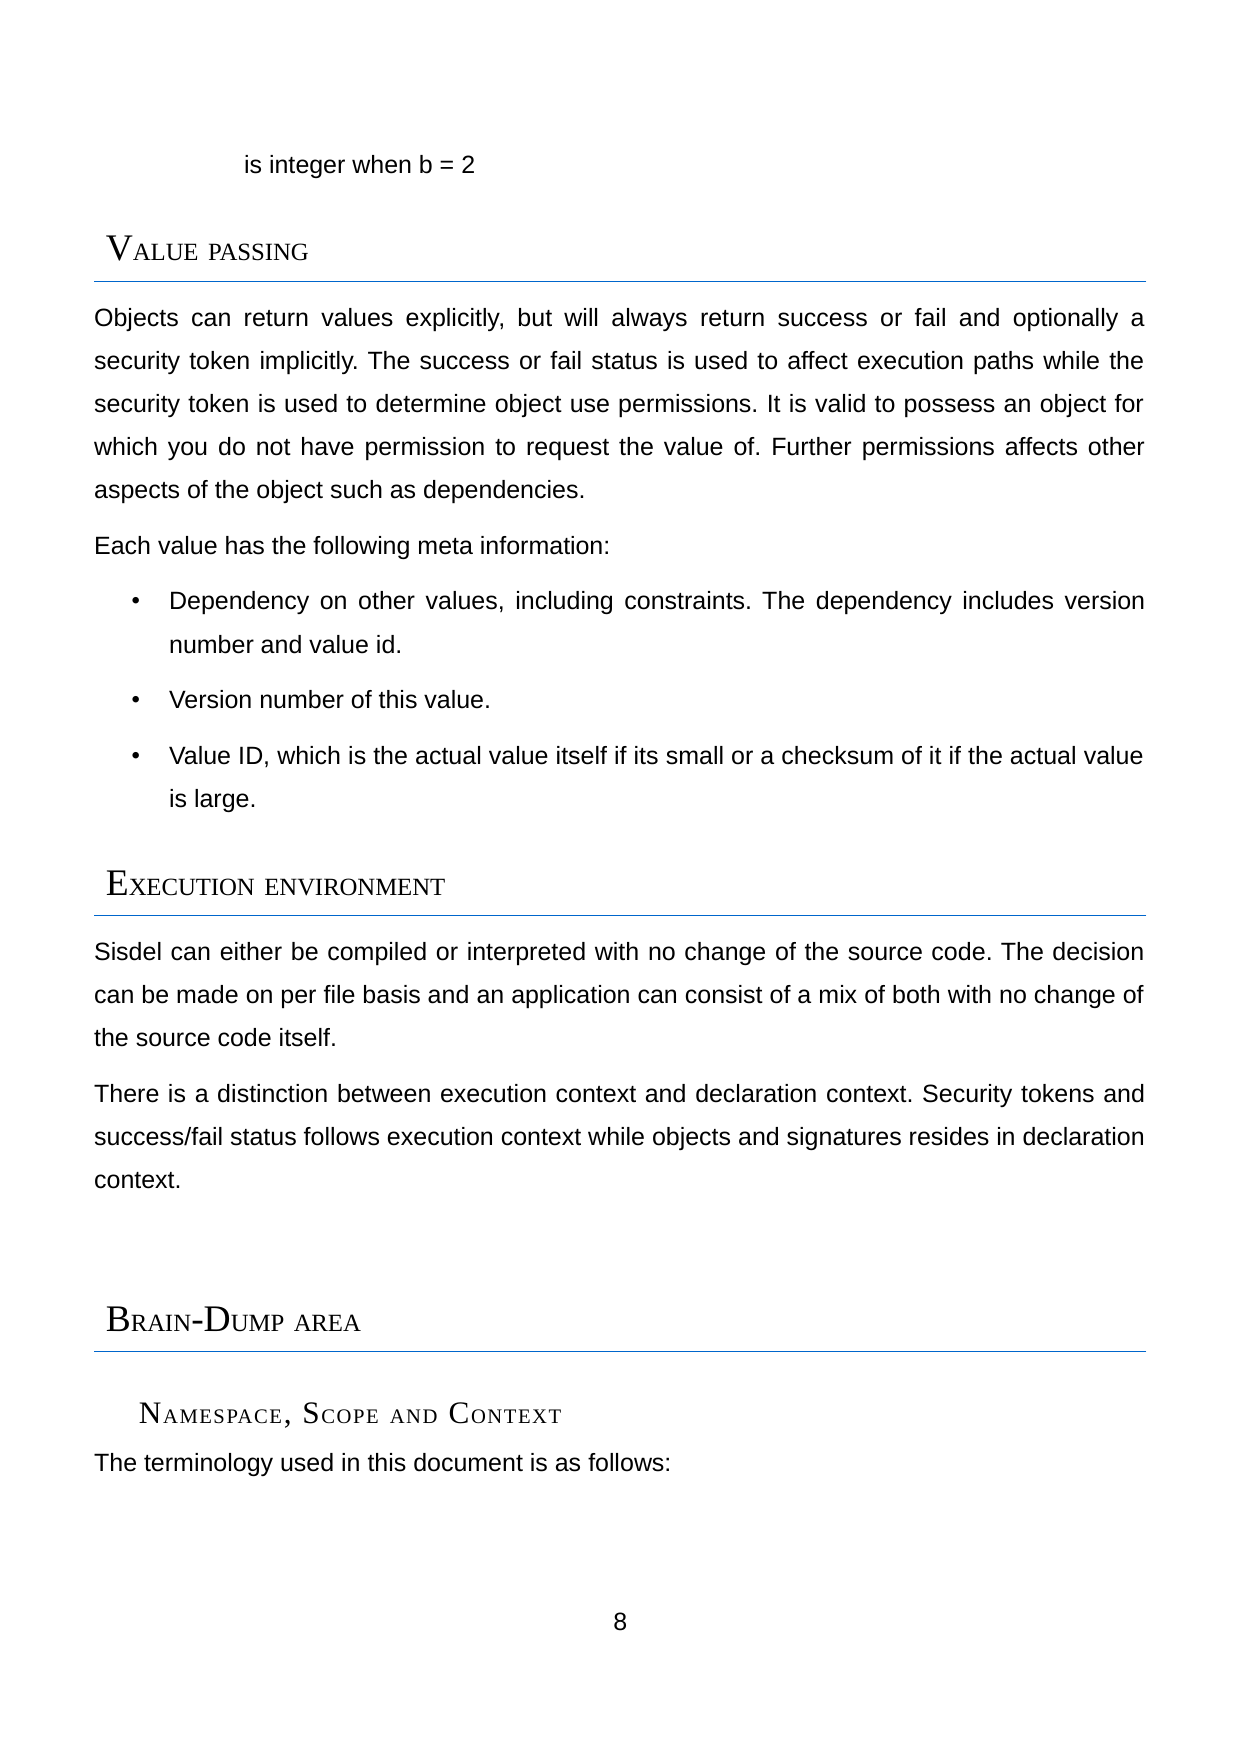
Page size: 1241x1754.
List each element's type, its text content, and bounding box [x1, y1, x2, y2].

text The terminology used in this document is as follows: [94, 1448, 1146, 1477]
text is integer when b = 2 [169, 150, 1146, 179]
subtitle Namespace, Scope and Context [139, 1394, 1146, 1430]
text Each value has the following meta information: [94, 531, 1146, 559]
subtitle Execution environment [94, 848, 1146, 915]
subtitle Value passing [94, 214, 1146, 281]
list Dependency on other values, including constraints. The dependency includes version number and value id. [131, 586, 1146, 658]
text Objects can return values explicitly, but will always return success or fail and optionally a security token implicitly. The success or fail status is used to affect execution paths while the security token is used to determine object use permissions. It is valid to possess an object for which you do not have permission to request the value of. Further permissions affects other aspects of the object such as dependencies. [94, 303, 1146, 504]
text There is a distinction between execution context and declaration context. Security tokens and success/fail status follows execution context while objects and signatures resides in declaration context. [94, 1079, 1146, 1194]
subtitle Brain-Dump area [94, 1284, 1146, 1351]
list Version number of this value. [131, 685, 1146, 714]
list Value ID, which is the actual value itself if its small or a checksum of it if the actual value is large. [131, 741, 1146, 813]
text Sisdel can either be compiled or interpreted with no change of the source code. The decision can be made on per file basis and an application can consist of a mix of both with no change of the source code itself. [94, 937, 1146, 1052]
